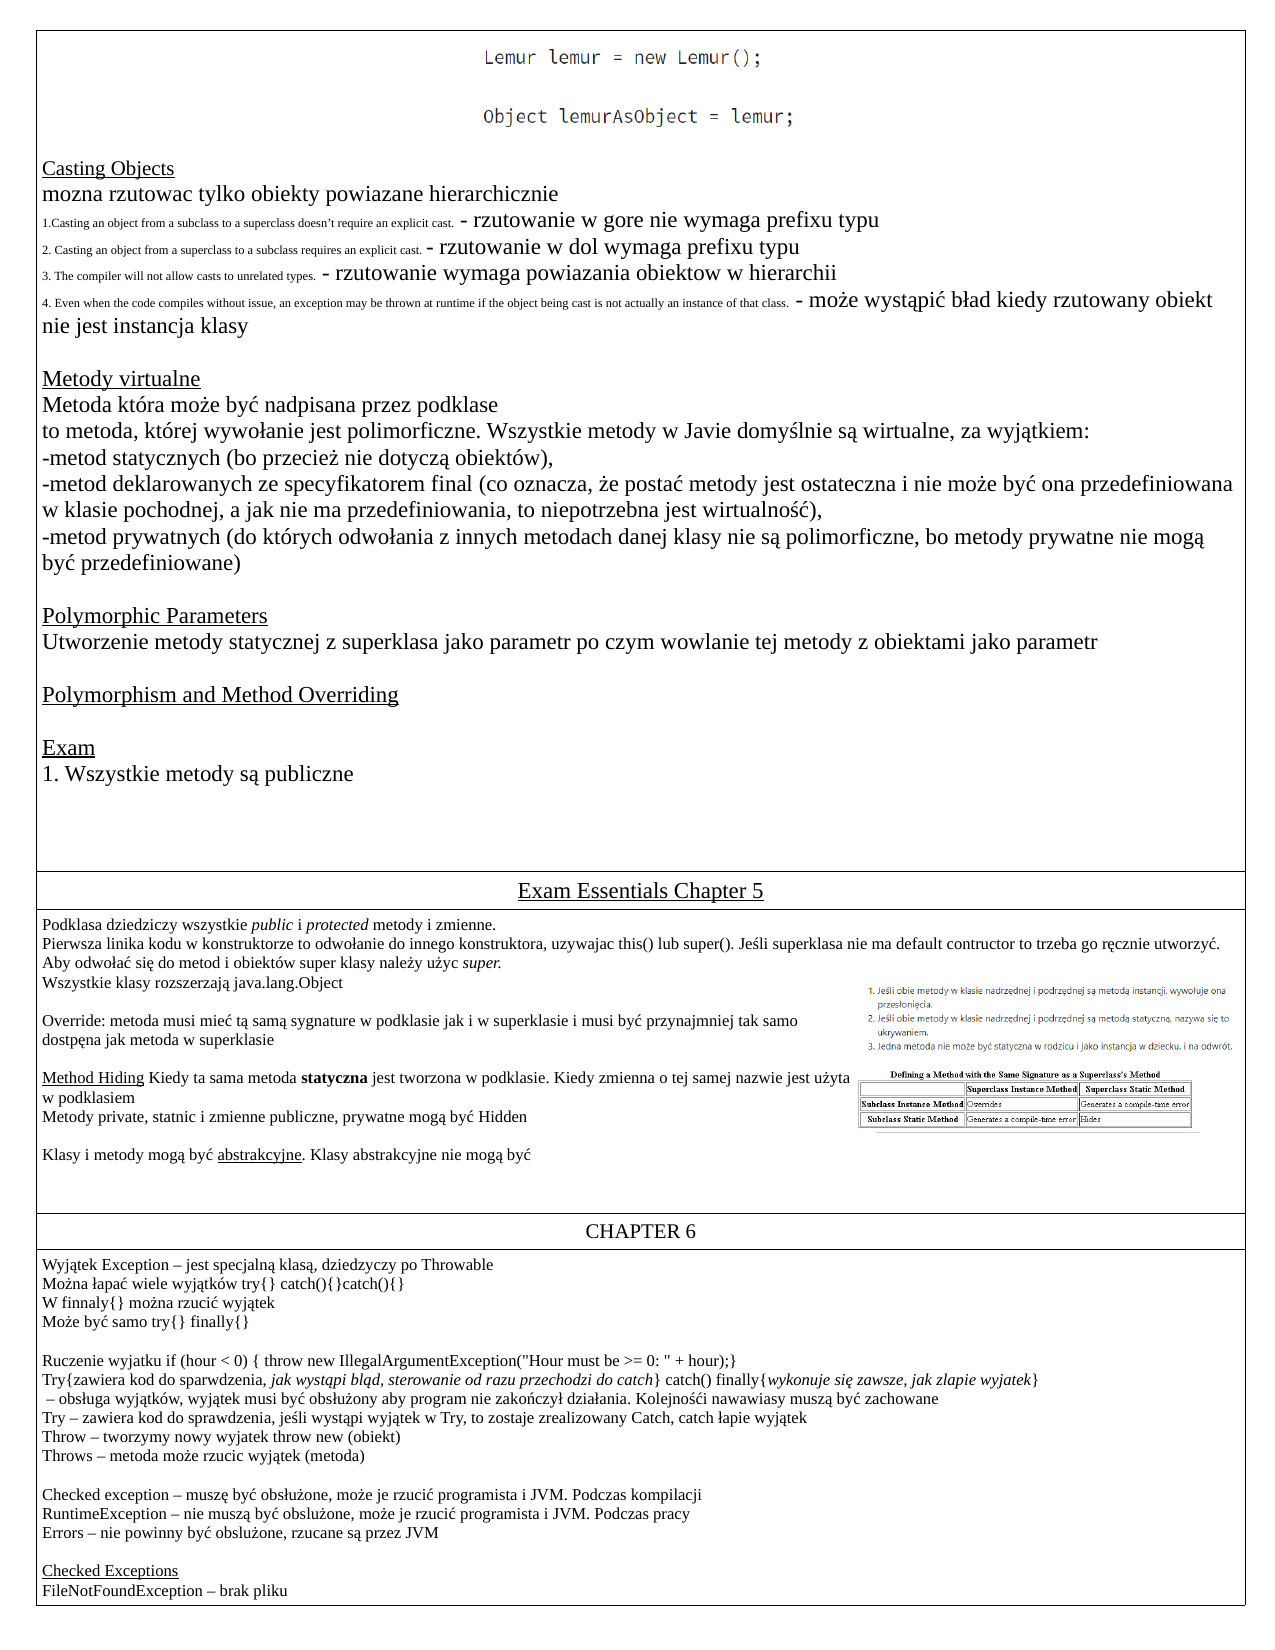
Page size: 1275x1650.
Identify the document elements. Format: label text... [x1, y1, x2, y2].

picture [481, 45, 794, 132]
table_cell Podklasa dziedziczy wszystkie public i protected metody i zmienne. Pierwsza linika kodu w konstruktorze to odwołanie do innego konstruktora, uzywajac this() lub super(). Jeśli superklasa nie ma default contructor to trzeba go ręcznie utworzyć. Aby odwołać się do metod i obiektów super klasy należy użyc super. Wszystkie klasy rozszerzają java.lang.Object Override: metoda musi mieć tą samą sygnature w podklasie jak i w superklasie i musi być przynajmniej tak samo dostpęna jak metoda w superklasie Method Hiding Kiedy ta sama metoda statyczna jest tworzona w podklasie. Kiedy zmienna o tej samej nazwie jest użyta w podklasiem Metody private, statnic i zmienne publiczne, prywatne mogą być Hidden Klasy i metody mogą być abstrakcyjne. Klasy abstrakcyjne nie mogą być [37, 910, 1245, 1213]
picture [856, 979, 1237, 1137]
table_cell Casting Objects mozna rzutowac tylko obiekty powiazane hierarchicznie 1.Casting an object from a subclass to a superclass doesn’t require an explicit cast. - rzutowanie w gore nie wymaga prefixu typu 2. Casting an object from a superclass to a subclass requires an explicit cast. - rzutowanie w dol wymaga prefixu typu 3. The compiler will not allow casts to unrelated types. - rzutowanie wymaga powiazania obiektow w hierarchii 4. Even when the code compiles without issue, an exception may be thrown at runtime if the object being cast is not actually an instance of that class. - może wystąpić bład kiedy rzutowany obiekt nie jest instancja klasy Metody virtualne Metoda która może być nadpisana przez podklase to metoda, której wywołanie jest polimorficzne. Wszystkie metody w Javie domyślnie są wirtualne, za wyjątkiem: -metod statycznych (bo przecież nie dotyczą obiektów), -metod deklarowanych ze specyfikatorem final (co oznacza, że postać metody jest ostateczna i nie może być ona przedefiniowana w klasie pochodnej, a jak nie ma przedefiniowania, to niepotrzebna jest wirtualność), -metod prywatnych (do których odwołania z innych metodach danej klasy nie są polimorficzne, bo metody prywatne nie mogą być przedefiniowane) Polymorphic Parameters Utworzenie metody statycznej z superklasa jako parametr po czym wowlanie tej metody z obiektami jako parametr Polymorphism and Method Overriding Exam 1. Wszystkie metody są publiczne [37, 31, 1245, 871]
table_cell Wyjątek Exception – jest specjalną klasą, dziedzyczy po Throwable Można łapać wiele wyjątków try{} catch(){}catch(){} W finnaly{} można rzucić wyjątek Może być samo try{} finally{} Ruczenie wyjatku if (hour < 0) { throw new IllegalArgumentException("Hour must be >= 0: " + hour);} Try{zawiera kod do sparwdzenia, jak wystąpi bląd, sterowanie od razu przechodzi do catch} catch() finally{wykonuje się zawsze, jak zlapie wyjatek} – obsługa wyjątków, wyjątek musi być obsłużony aby program nie zakończył działania. Kolejnośći nawawiasy muszą być zachowane Try – zawiera kod do sprawdzenia, jeśli wystąpi wyjątek w Try, to zostaje zrealizowany Catch, catch łapie wyjątek Throw – tworzymy nowy wyjatek throw new (obiekt) Throws – metoda może rzucic wyjątek (metoda) Checked exception – muszę być obsłużone, może je rzucić programista i JVM. Podczas kompilacji RuntimeException – nie muszą być obslużone, może je rzucić programista i JVM. Podczas pracy Errors – nie powinny być obslużone, rzucane są przez JVM Checked Exceptions FileNotFoundException – brak pliku [37, 1250, 1245, 1605]
table_cell Exam Essentials Chapter 5 [37, 872, 1245, 909]
table_cell CHAPTER 6 [37, 1214, 1245, 1249]
